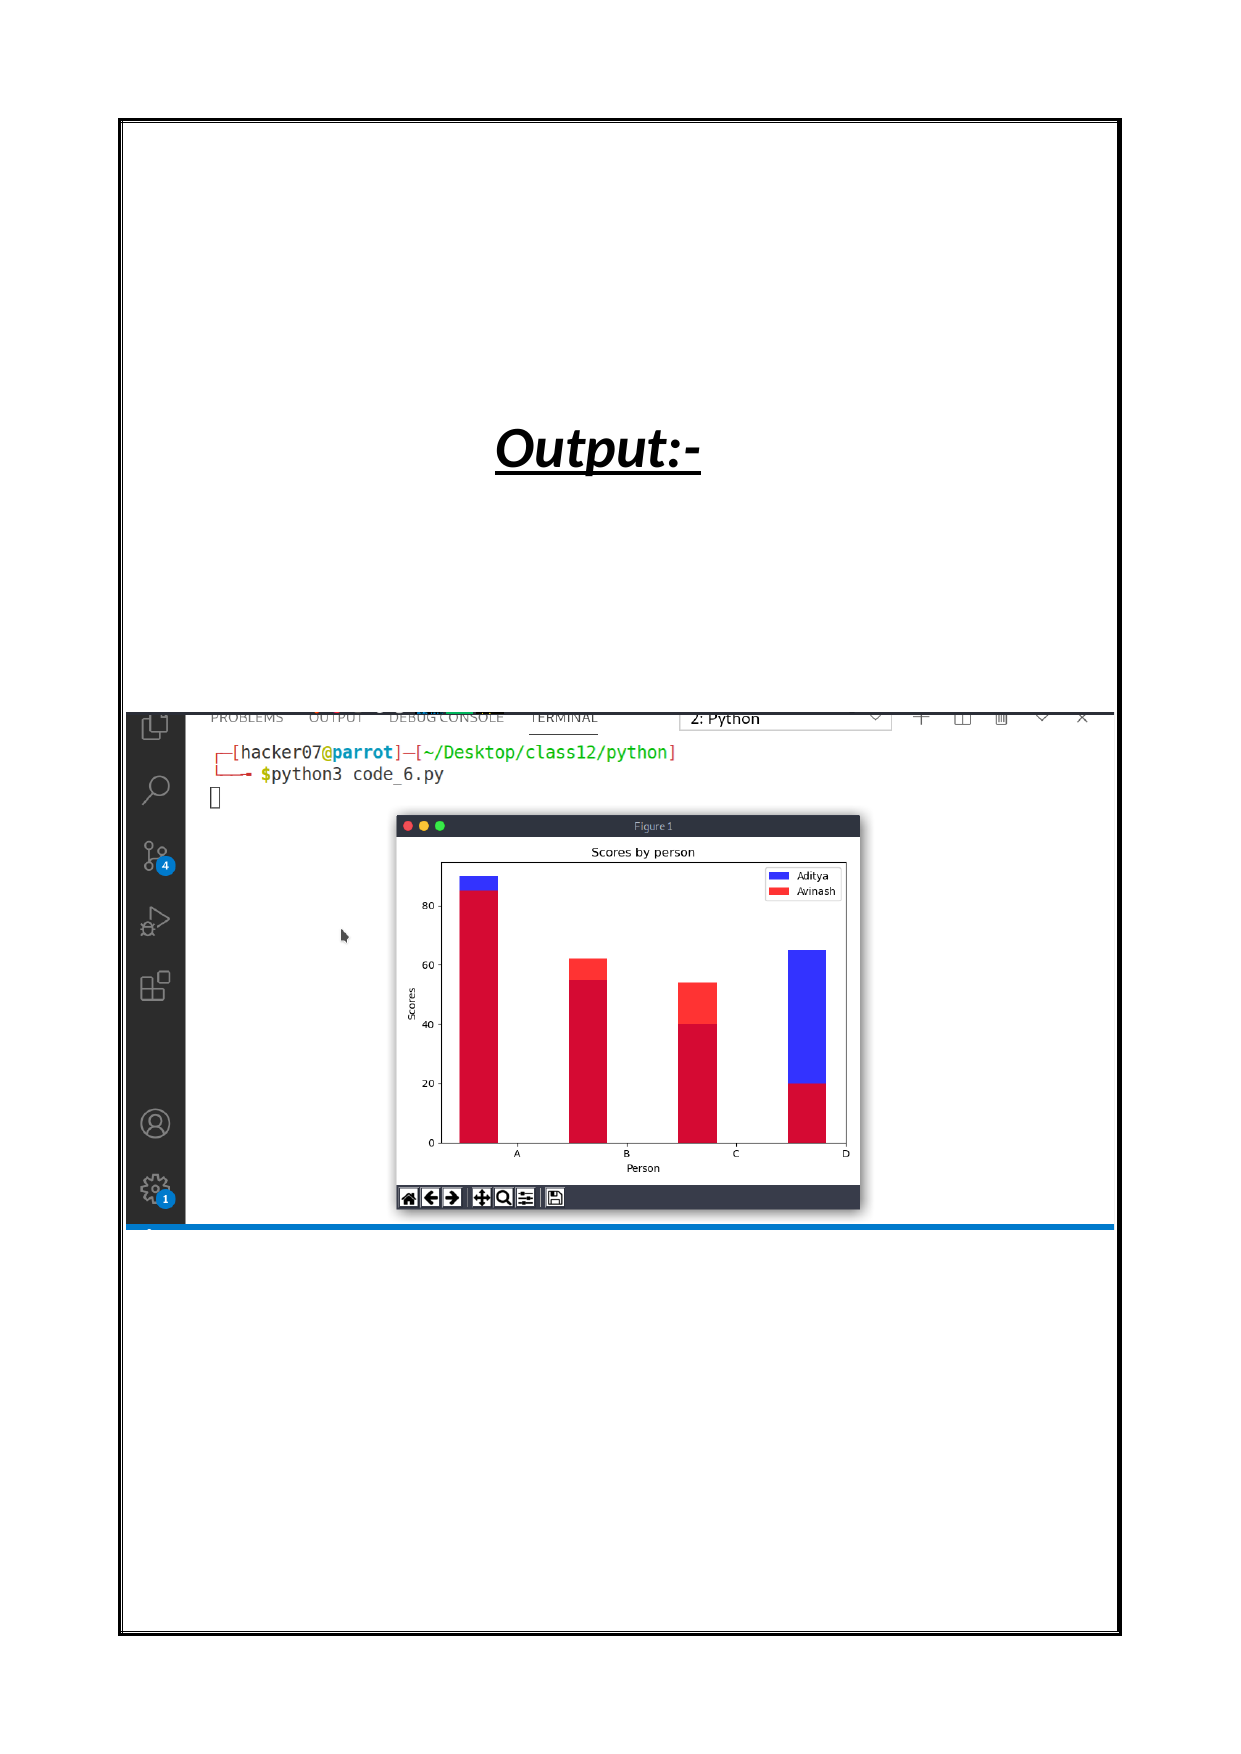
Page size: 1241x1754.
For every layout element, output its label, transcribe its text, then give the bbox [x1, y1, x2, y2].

text Output:- [126, 411, 1114, 482]
picture [126, 712, 1115, 1230]
